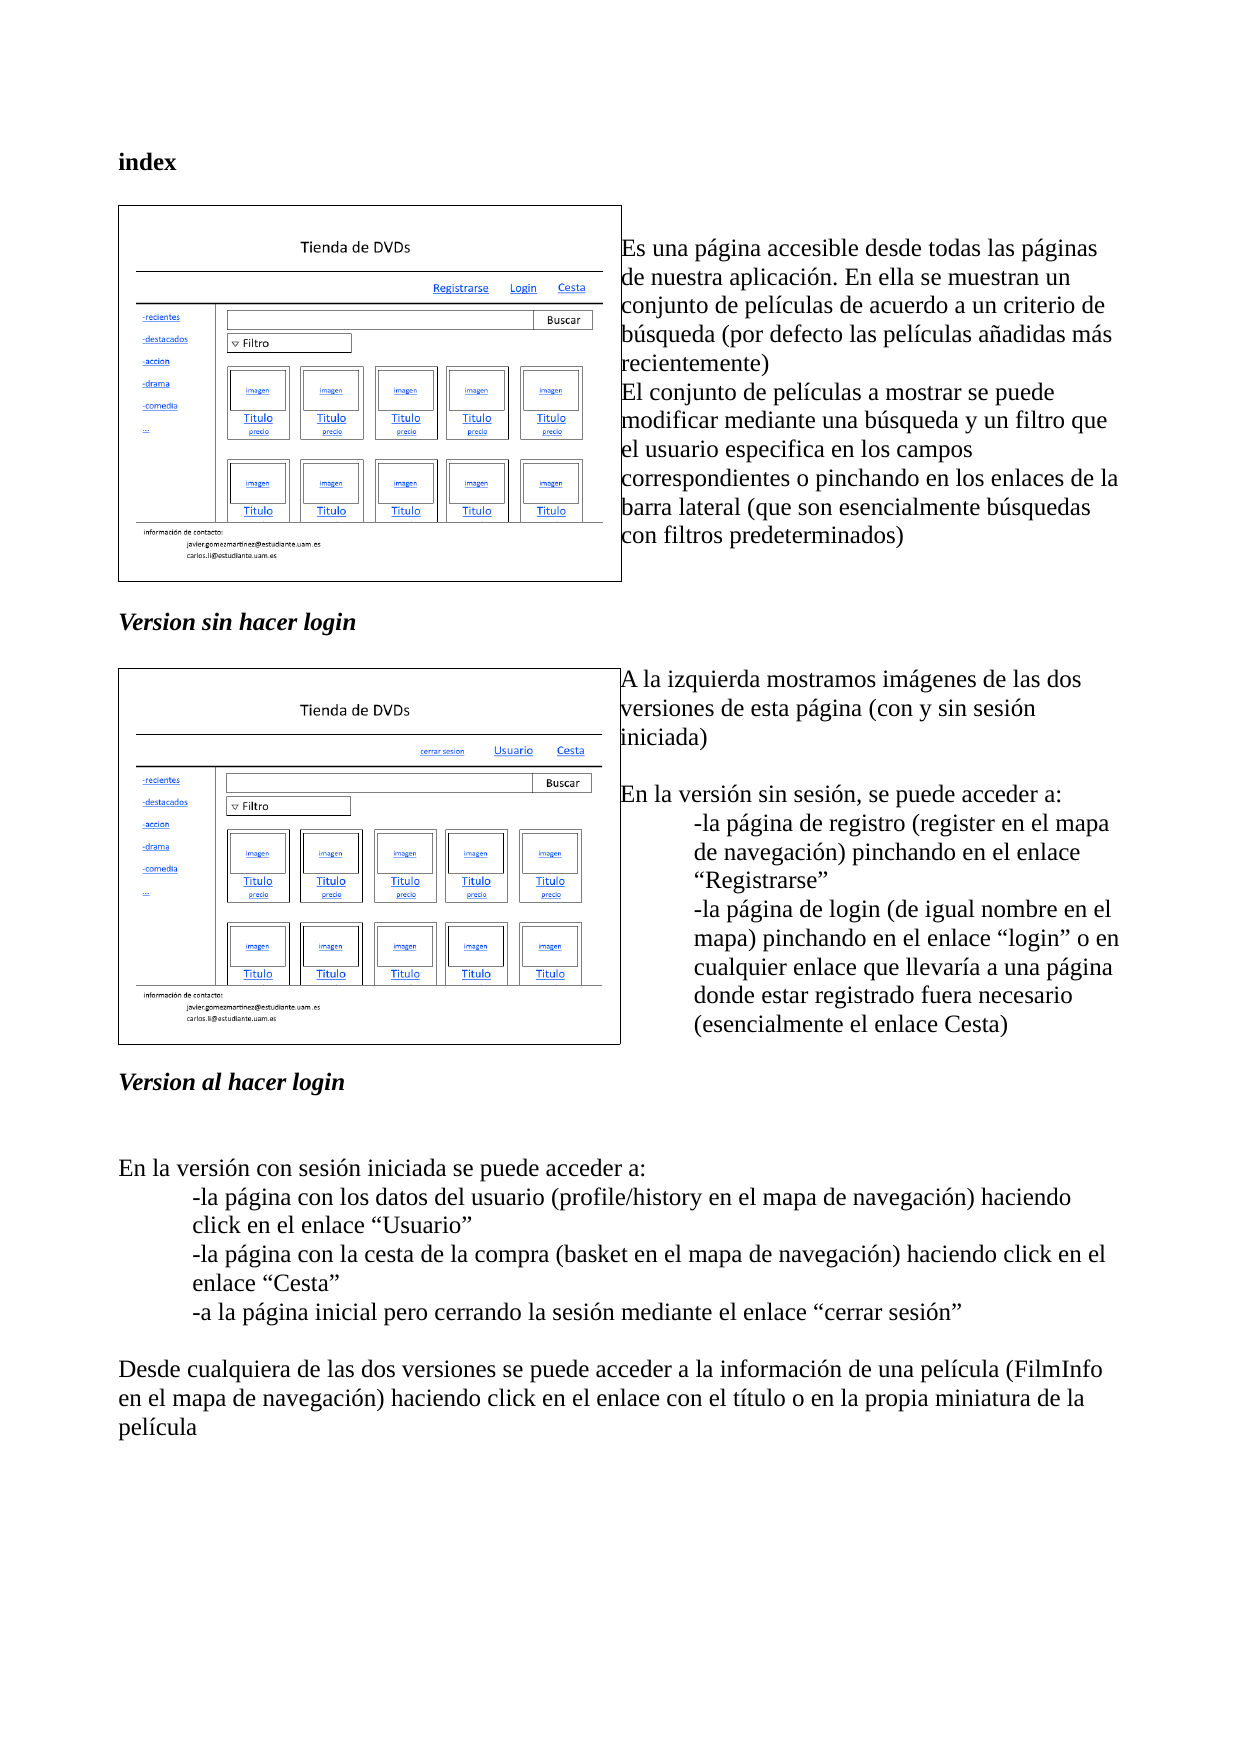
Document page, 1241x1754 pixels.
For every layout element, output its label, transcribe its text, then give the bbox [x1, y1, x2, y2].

picture [136, 222, 603, 564]
text En la versión con sesión iniciada se puede acceder a: [118, 1153, 1122, 1182]
text [119, 669, 620, 1044]
text index [118, 147, 1122, 176]
text A la izquierda mostramos imágenes de las dos versiones de esta página (con y sin sesión iniciada) [118, 664, 1122, 751]
text -a la página inicial pero cerrando la sesión mediante el enlace “cerrar sesión” [192, 1297, 1122, 1326]
text -la página de login (de igual nombre en el mapa) pinchando en el enlace “login” o en cualquier enlace que llevaría a una página donde estar registrado fuera necesario (esencialmente el enlace Cesta) [621, 894, 1122, 1038]
picture [136, 685, 603, 1027]
text El conjunto de películas a mostrar se puede modificar mediante una búsqueda y un filtro que el usuario especifica en los campos correspondientes o pinchando en los enlaces de la barra lateral (que son esencialmente búsquedas con filtros predeterminados) [622, 377, 1122, 549]
text Version al hacer login [118, 1067, 1122, 1096]
text En la versión sin sesión, se puede acceder a: [621, 779, 1122, 808]
text Es una página accesible desde todas las páginas de nuestra aplicación. En ella se muestran un conjunto de películas de acuerdo a un criterio de búsqueda (por defecto las películas añadidas más recientemente) [622, 233, 1122, 377]
text Desde cualquiera de las dos versiones se puede acceder a la información de una película (FilmInfo en el mapa de navegación) haciendo click en el enlace con el título o en la propia miniatura de la película [118, 1354, 1122, 1441]
text -la página de registro (register en el mapa de navegación) pinchando en el enlace “Registrarse” [621, 808, 1122, 894]
text -la página con la cesta de la compra (basket en el mapa de navegación) haciendo click en el enlace “Cesta” [192, 1239, 1122, 1297]
text -la página con los datos del usuario (profile/history en el mapa de navegación) haciendo click en el enlace “Usuario” [192, 1182, 1122, 1239]
text Version sin hacer login [118, 607, 1122, 636]
